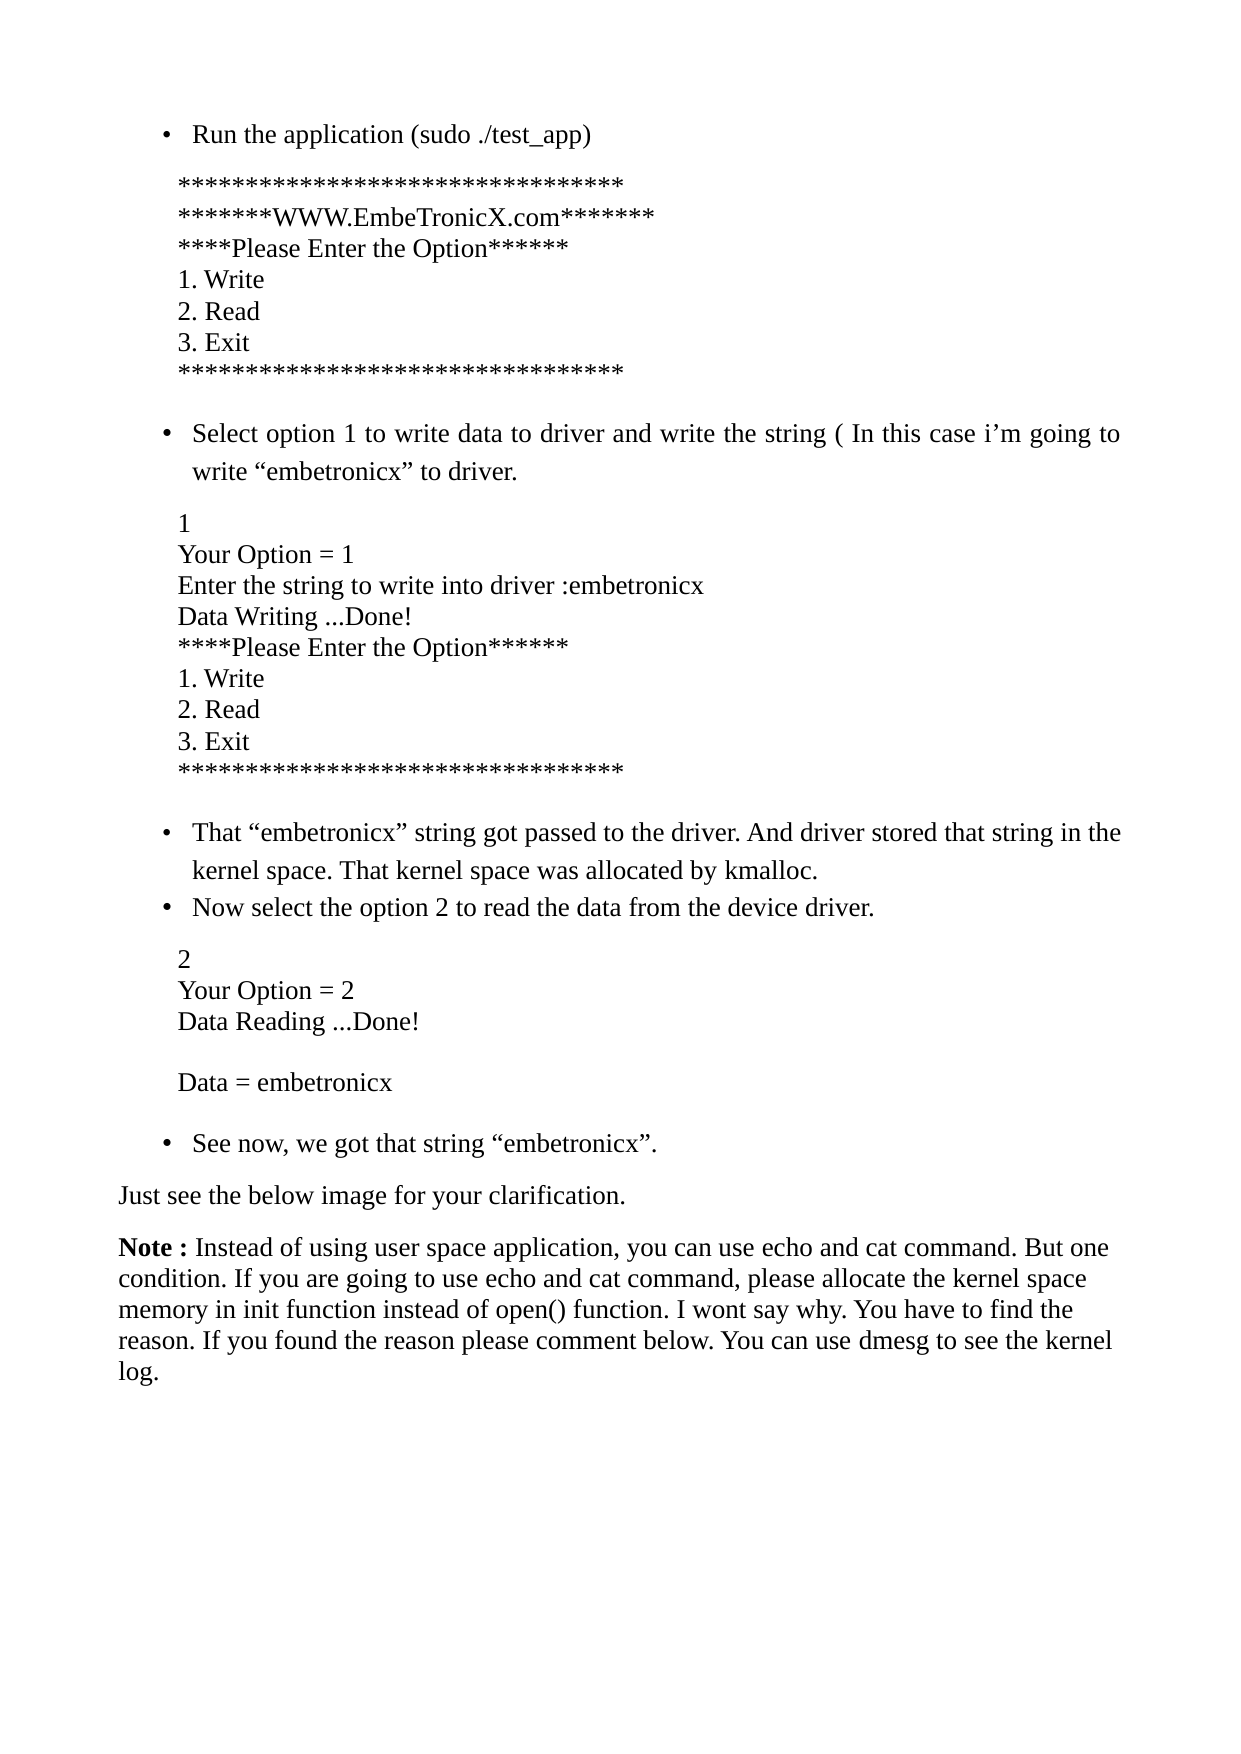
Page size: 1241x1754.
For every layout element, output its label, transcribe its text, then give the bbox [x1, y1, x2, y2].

list That “embetronicx” string got passed to the driver. And driver stored that string in the kernel space. That kernel space was allocated by kmalloc. [162, 817, 1122, 885]
text 1 Your Option = 1 Enter the string to write into driver :embetronicx Data Writing ...Done! ****Please Enter the Option****** 1. Write 2. Read 3. Exit ********************************* [177, 507, 1063, 787]
list Run the application (sudo ./test_app) [162, 118, 1122, 149]
list Select option 1 to write data to driver and write the string ( In this case i’m going to write “embetronicx” to driver. [162, 417, 1122, 486]
text Data = embetronicx [177, 1066, 1063, 1097]
text 2 Your Option = 2 Data Reading ...Done! [177, 943, 1063, 1037]
text Just see the below image for your clarification. [118, 1179, 1122, 1210]
list Now select the option 2 to read the data from the device driver. [162, 891, 1122, 922]
list See now, we got that string “embetronicx”. [162, 1127, 1122, 1158]
text Note : Instead of using user space application, you can use echo and cat command. But one condition. If you are going to use echo and cat command, please allocate the kernel space memory in init function instead of open() function. I wont say why. You have to find the reason. If you found the reason please comment below. You can use dmesg to see the kernel log. [118, 1231, 1122, 1386]
text ********************************* *******WWW.EmbeTronicX.com******* ****Please Enter the Option****** 1. Write 2. Read 3. Exit ********************************* [177, 170, 1063, 388]
